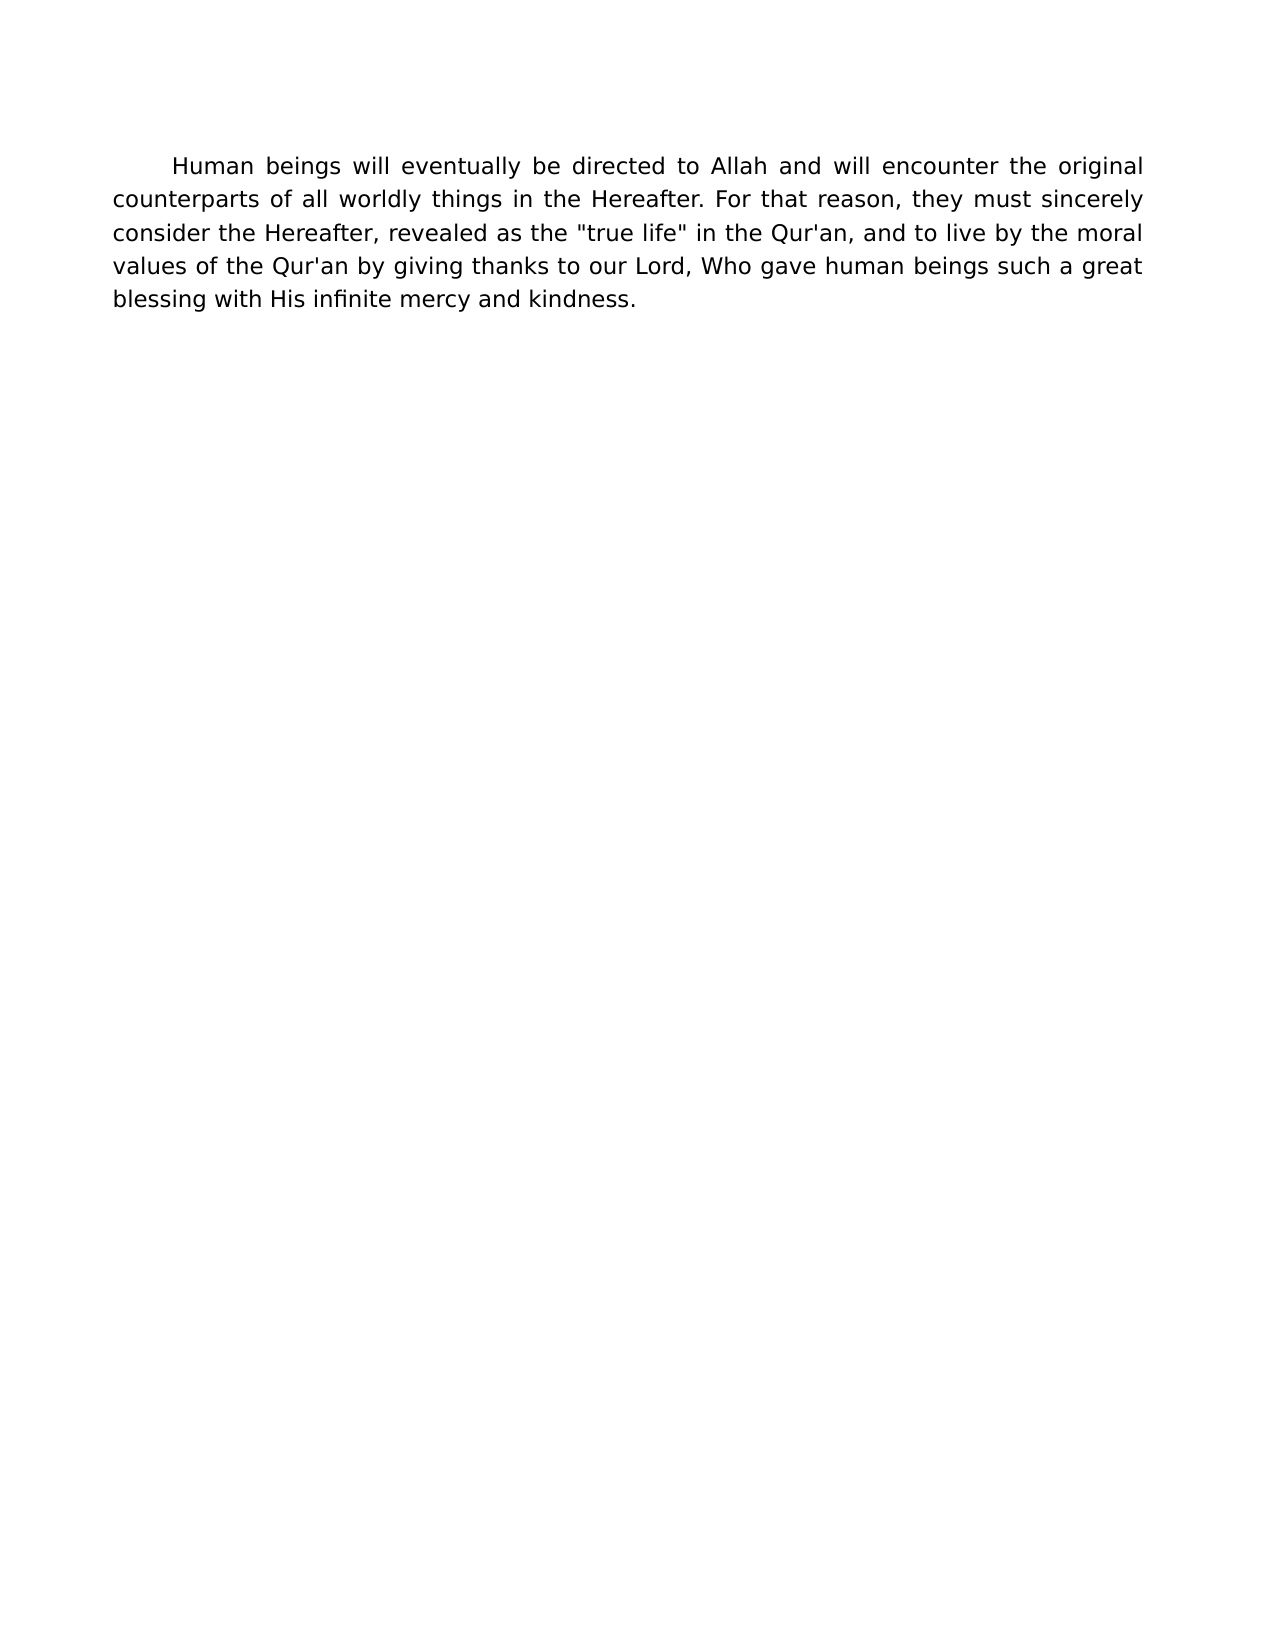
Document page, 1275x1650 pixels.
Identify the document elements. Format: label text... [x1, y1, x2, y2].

text Human beings will eventually be directed to Allah and will encounter the original counterparts of all worldly things in the Hereafter. For that reason, they must sincerely consider the Hereafter, revealed as the "true life" in the Qur'an, and to live by the moral values of the Qur'an by giving thanks to our Lord, Who gave human beings such a great blessing with His infinite mercy and kindness. [112, 148, 1145, 314]
